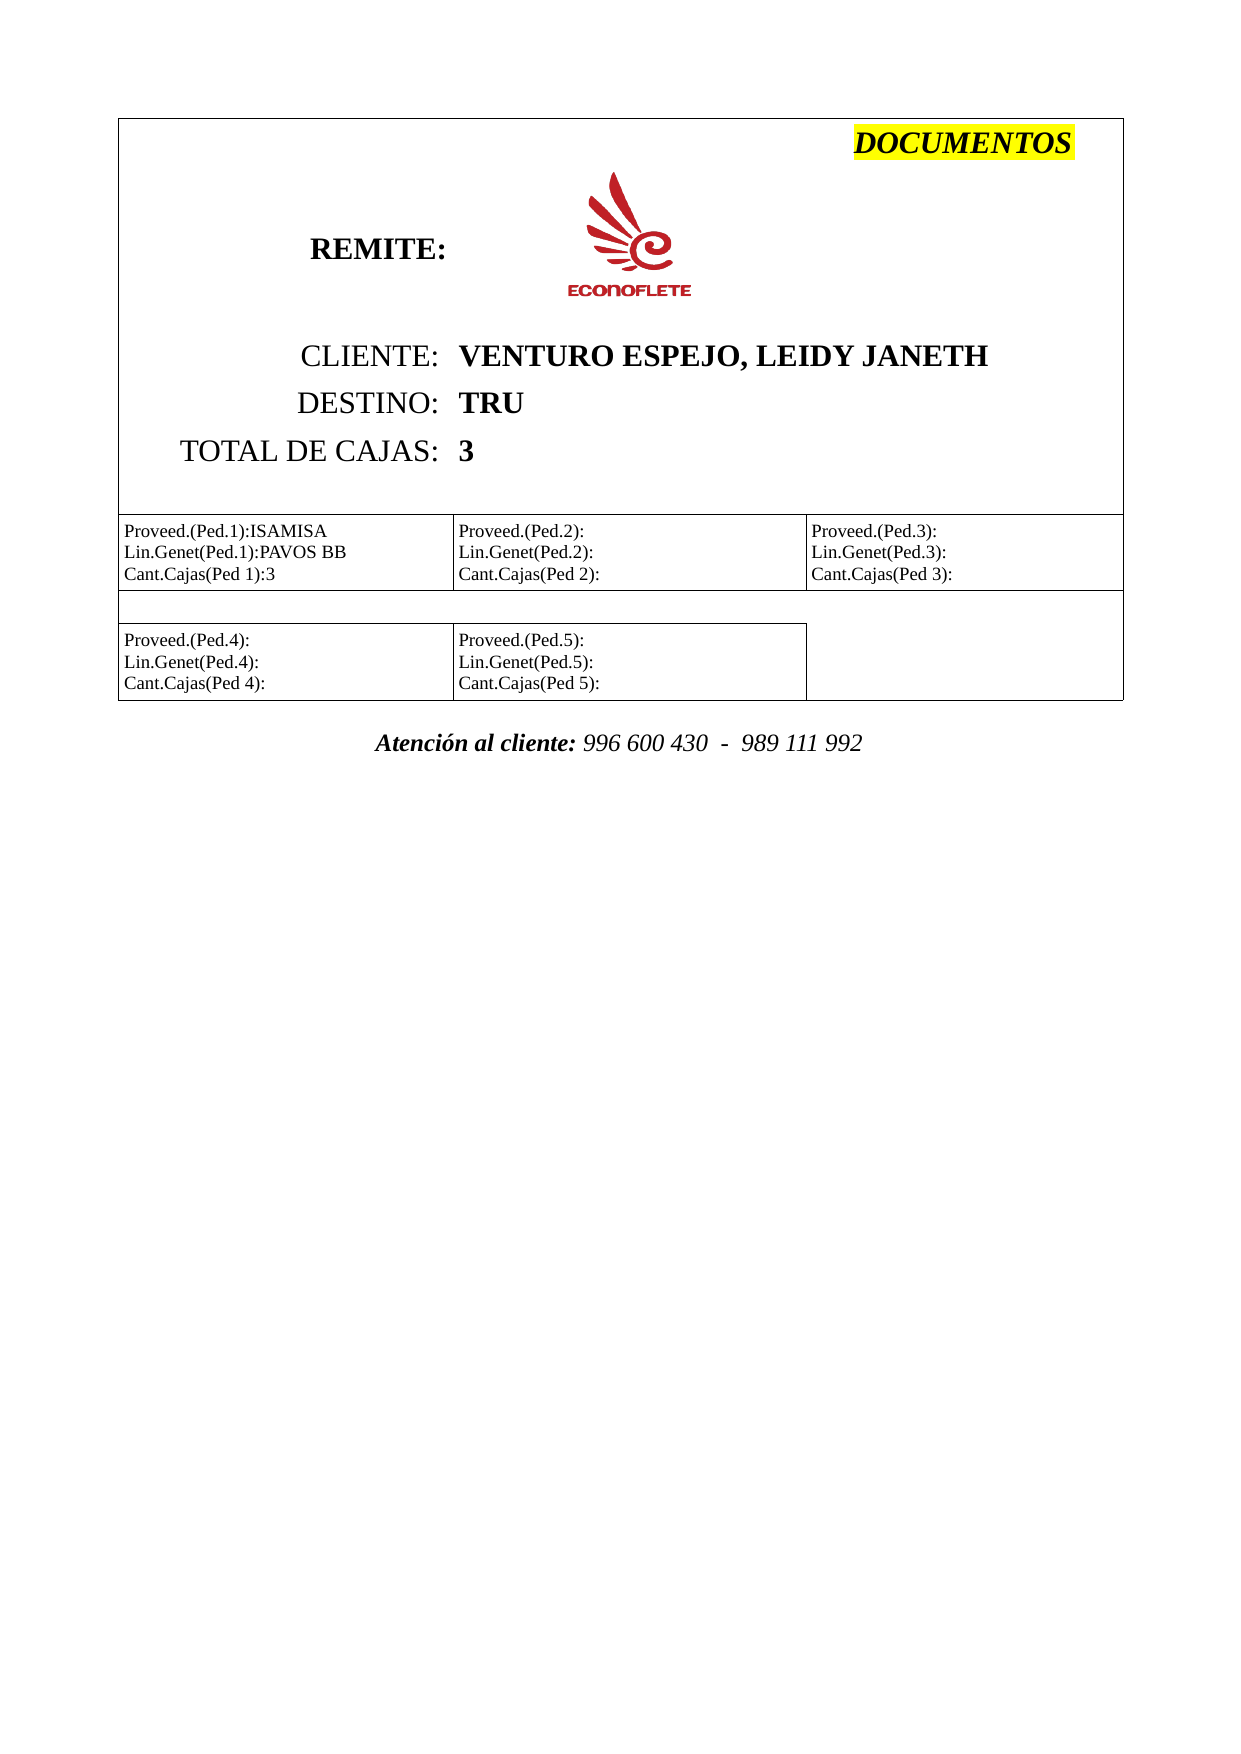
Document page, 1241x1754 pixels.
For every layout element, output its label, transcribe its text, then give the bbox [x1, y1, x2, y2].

table_cell VENTURO ESPEJO, LEIDY JANETH [453, 332, 1123, 379]
table_cell [119, 591, 453, 623]
table_cell DESTINO: [119, 379, 453, 426]
text Atención al cliente: 996 600 430 - 989 111 992 [118, 728, 1122, 757]
picture [552, 171, 707, 297]
table_cell [806, 379, 1123, 426]
table_cell TOTAL DE CAJAS: [119, 426, 453, 474]
table_cell [119, 474, 453, 514]
table_cell CLIENTE: [119, 332, 453, 379]
table_cell Proveed.(Ped.5): Lin.Genet(Ped.5): Cant.Cajas(Ped 5): [454, 624, 806, 699]
table_cell [806, 591, 1123, 623]
table_cell Proveed.(Ped.1):ISAMISA Lin.Genet(Ped.1):PAVOS BB Cant.Cajas(Ped 1):3 [119, 515, 453, 590]
table_cell Proveed.(Ped.4): Lin.Genet(Ped.4): Cant.Cajas(Ped 4): [119, 624, 453, 699]
table_header DOCUMENTOS [806, 119, 1123, 166]
table_header [453, 119, 806, 166]
table_cell [453, 474, 806, 514]
table_header [119, 119, 453, 166]
table_cell [453, 166, 806, 332]
table_cell Proveed.(Ped.2): Lin.Genet(Ped.2): Cant.Cajas(Ped 2): [454, 515, 806, 590]
table_cell REMITE: [119, 166, 453, 332]
table_cell [806, 166, 1123, 332]
table_cell Proveed.(Ped.3): Lin.Genet(Ped.3): Cant.Cajas(Ped 3): [807, 515, 1123, 590]
table_cell [453, 591, 806, 623]
table_cell 3 [453, 426, 1123, 474]
table_cell [807, 623, 1123, 699]
table_cell TRU [453, 379, 806, 426]
table_cell [806, 474, 1123, 514]
